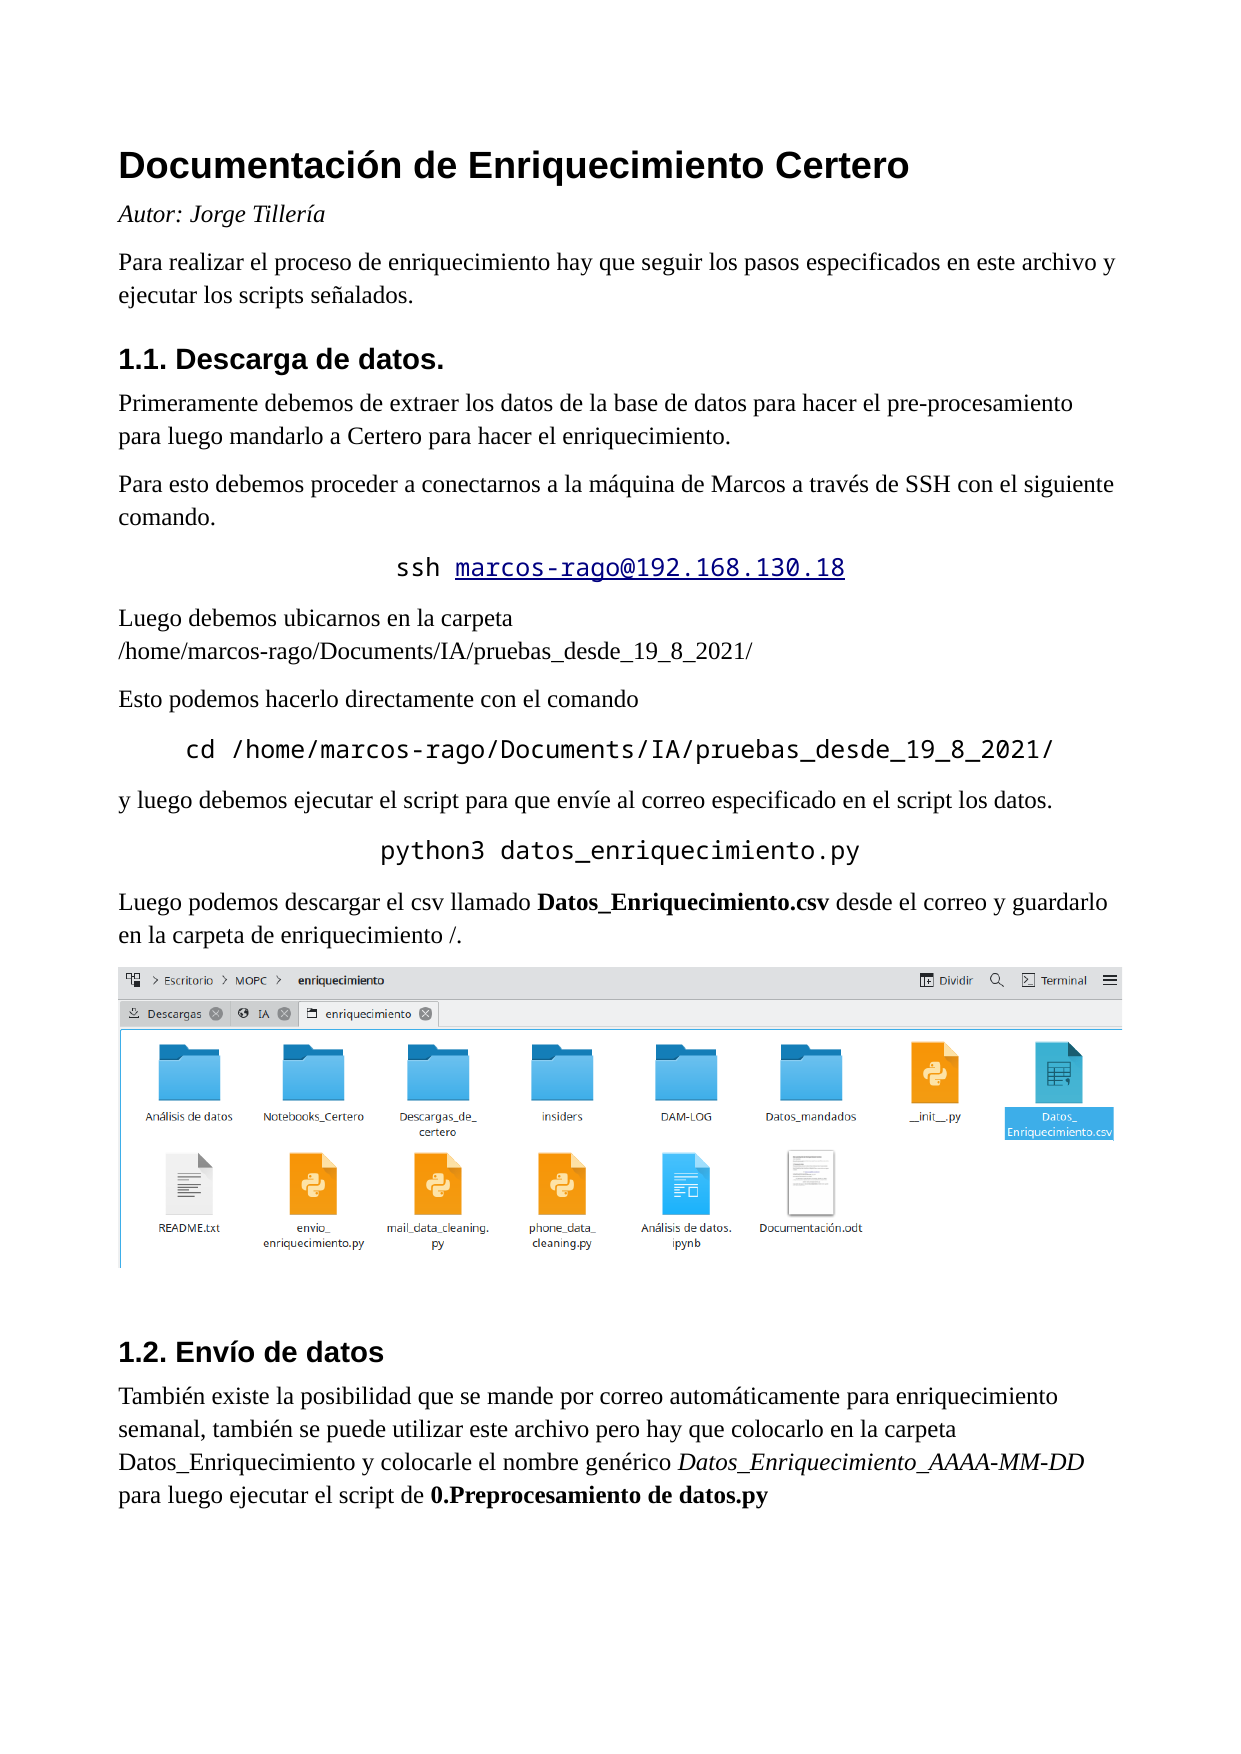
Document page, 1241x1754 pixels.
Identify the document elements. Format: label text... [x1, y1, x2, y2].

text Primeramente debemos de extraer los datos de la base de datos para hacer el pre-procesamiento para luego mandarlo a Certero para hacer el enriquecimiento. [118, 388, 1122, 450]
text cd /home/marcos-rago/Documents/IA/pruebas_desde_19_8_2021/ [118, 732, 1122, 766]
text y luego debemos ejecutar el script para que envíe al correo especificado en el script los datos. [118, 785, 1122, 814]
text python3 datos_enriquecimiento.py [118, 833, 1122, 867]
subtitle Documentación de Enriquecimiento Certero [118, 143, 1122, 187]
text ssh marcos-rago@192.168.130.18 [118, 549, 1122, 584]
text Autor: Jorge Tillería [118, 199, 1122, 228]
text Luego debemos ubicarnos en la carpeta /home/marcos-rago/Documents/IA/pruebas_desde_19_8_2021/ [118, 603, 1122, 665]
text Para esto debemos proceder a conectarnos a la máquina de Marcos a través de SSH con el siguiente comando. [118, 469, 1122, 531]
picture [118, 967, 1123, 1268]
text Esto podemos hacerlo directamente con el comando [118, 684, 1122, 713]
text Luego podemos descargar el csv llamado Datos_Enriquecimiento.csv desde el correo y guardarlo en la carpeta de enriquecimiento /. [118, 887, 1122, 948]
text También existe la posibilidad que se mande por correo automáticamente para enriquecimiento semanal, también se puede utilizar este archivo pero hay que colocarlo en la carpeta Datos_Enriquecimiento y colocarle el nombre genérico Datos_Enriquecimiento_AAAA-MM-DD para luego ejecutar el script de 0.Preprocesamiento de datos.py [118, 1381, 1122, 1508]
subtitle 1.2. Envío de datos [118, 1334, 1122, 1368]
subtitle 1.1. Descarga de datos. [118, 342, 1122, 376]
text Para realizar el proceso de enriquecimiento hay que seguir los pasos especificados en este archivo y ejecutar los scripts señalados. [118, 247, 1122, 309]
